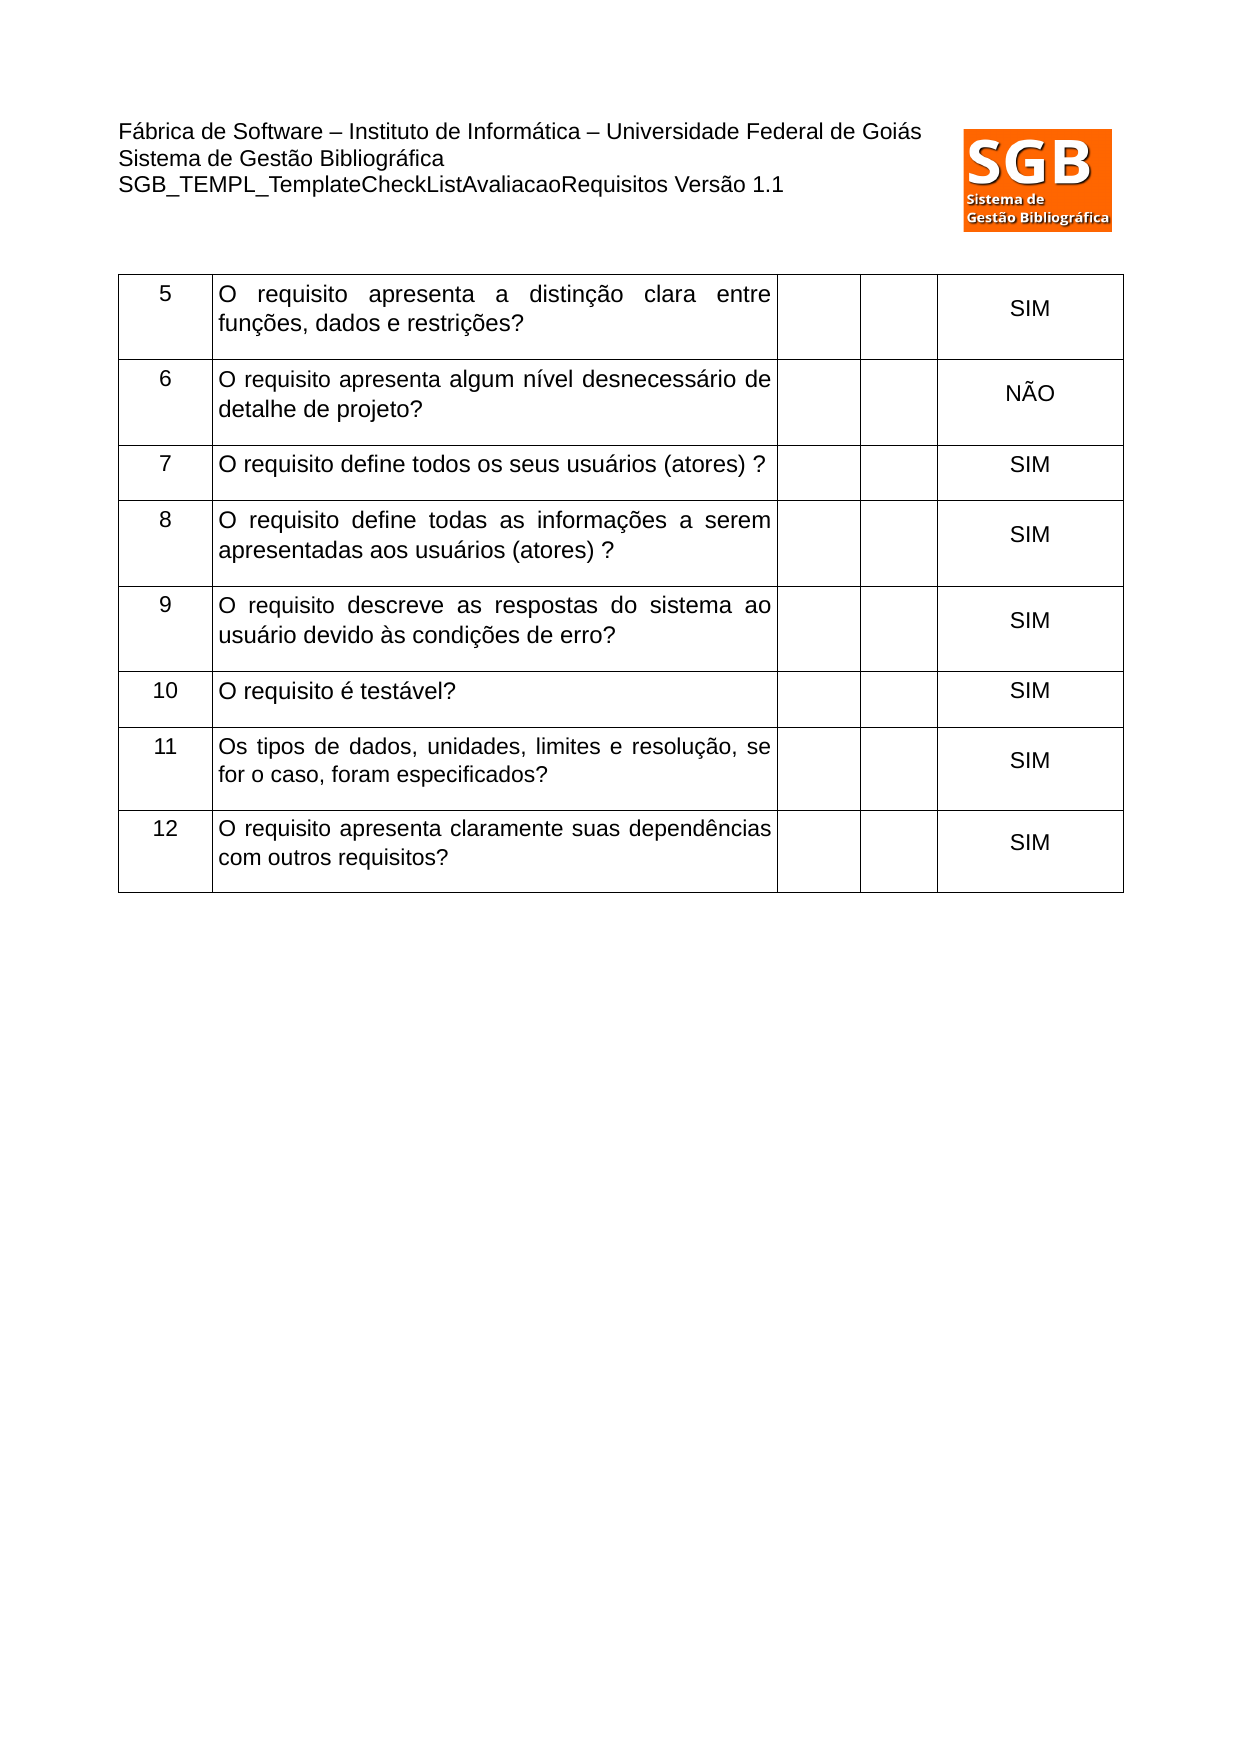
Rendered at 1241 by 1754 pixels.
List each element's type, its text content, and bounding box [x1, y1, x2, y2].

table_cell [778, 811, 860, 892]
table_cell SIM [938, 446, 1123, 500]
table_cell NÃO [938, 360, 1123, 444]
table_cell SIM [938, 672, 1123, 727]
table_cell [861, 672, 937, 727]
table_cell [778, 501, 860, 586]
table_cell [778, 446, 860, 500]
table_cell SIM [938, 811, 1123, 892]
table_cell 7 [119, 446, 212, 500]
table_cell [778, 587, 860, 671]
table_cell [861, 501, 937, 586]
table_cell O requisito apresenta claramente suas dependências com outros requisitos? [213, 811, 777, 892]
table_cell SIM [938, 501, 1123, 586]
table_cell 6 [119, 360, 212, 444]
table_cell [778, 275, 860, 359]
table_cell [861, 728, 937, 809]
table_cell SIM [938, 275, 1123, 359]
table_cell O requisito define todas as informações a serem apresentadas aos usuários (atores) ? [213, 501, 777, 586]
table_cell [861, 275, 937, 359]
table_cell 5 [119, 275, 212, 359]
table_cell [861, 587, 937, 671]
table_cell O requisito é testável? [213, 672, 777, 727]
table_cell O requisito descreve as respostas do sistema ao usuário devido às condições de erro? [213, 587, 777, 671]
table_cell 10 [119, 672, 212, 727]
table_cell 8 [119, 501, 212, 586]
table_cell Os tipos de dados, unidades, limites e resolução, se for o caso, foram especificados? [213, 728, 777, 809]
table_cell [861, 811, 937, 892]
table_cell [861, 446, 937, 500]
table_cell O requisito define todos os seus usuários (atores) ? [213, 446, 777, 500]
picture [963, 129, 1112, 232]
table_cell 11 [119, 728, 212, 809]
table_cell [861, 360, 937, 444]
table_cell 9 [119, 587, 212, 671]
table_cell SIM [938, 587, 1123, 671]
table_cell 12 [119, 811, 212, 892]
table_cell [778, 672, 860, 727]
table_cell SIM [938, 728, 1123, 809]
table_cell O requisito apresenta algum nível desnecessário de detalhe de projeto? [213, 360, 777, 444]
table_cell O requisito apresenta a distinção clara entre funções, dados e restrições? [213, 275, 777, 359]
table_cell [778, 728, 860, 809]
table_cell [778, 360, 860, 444]
